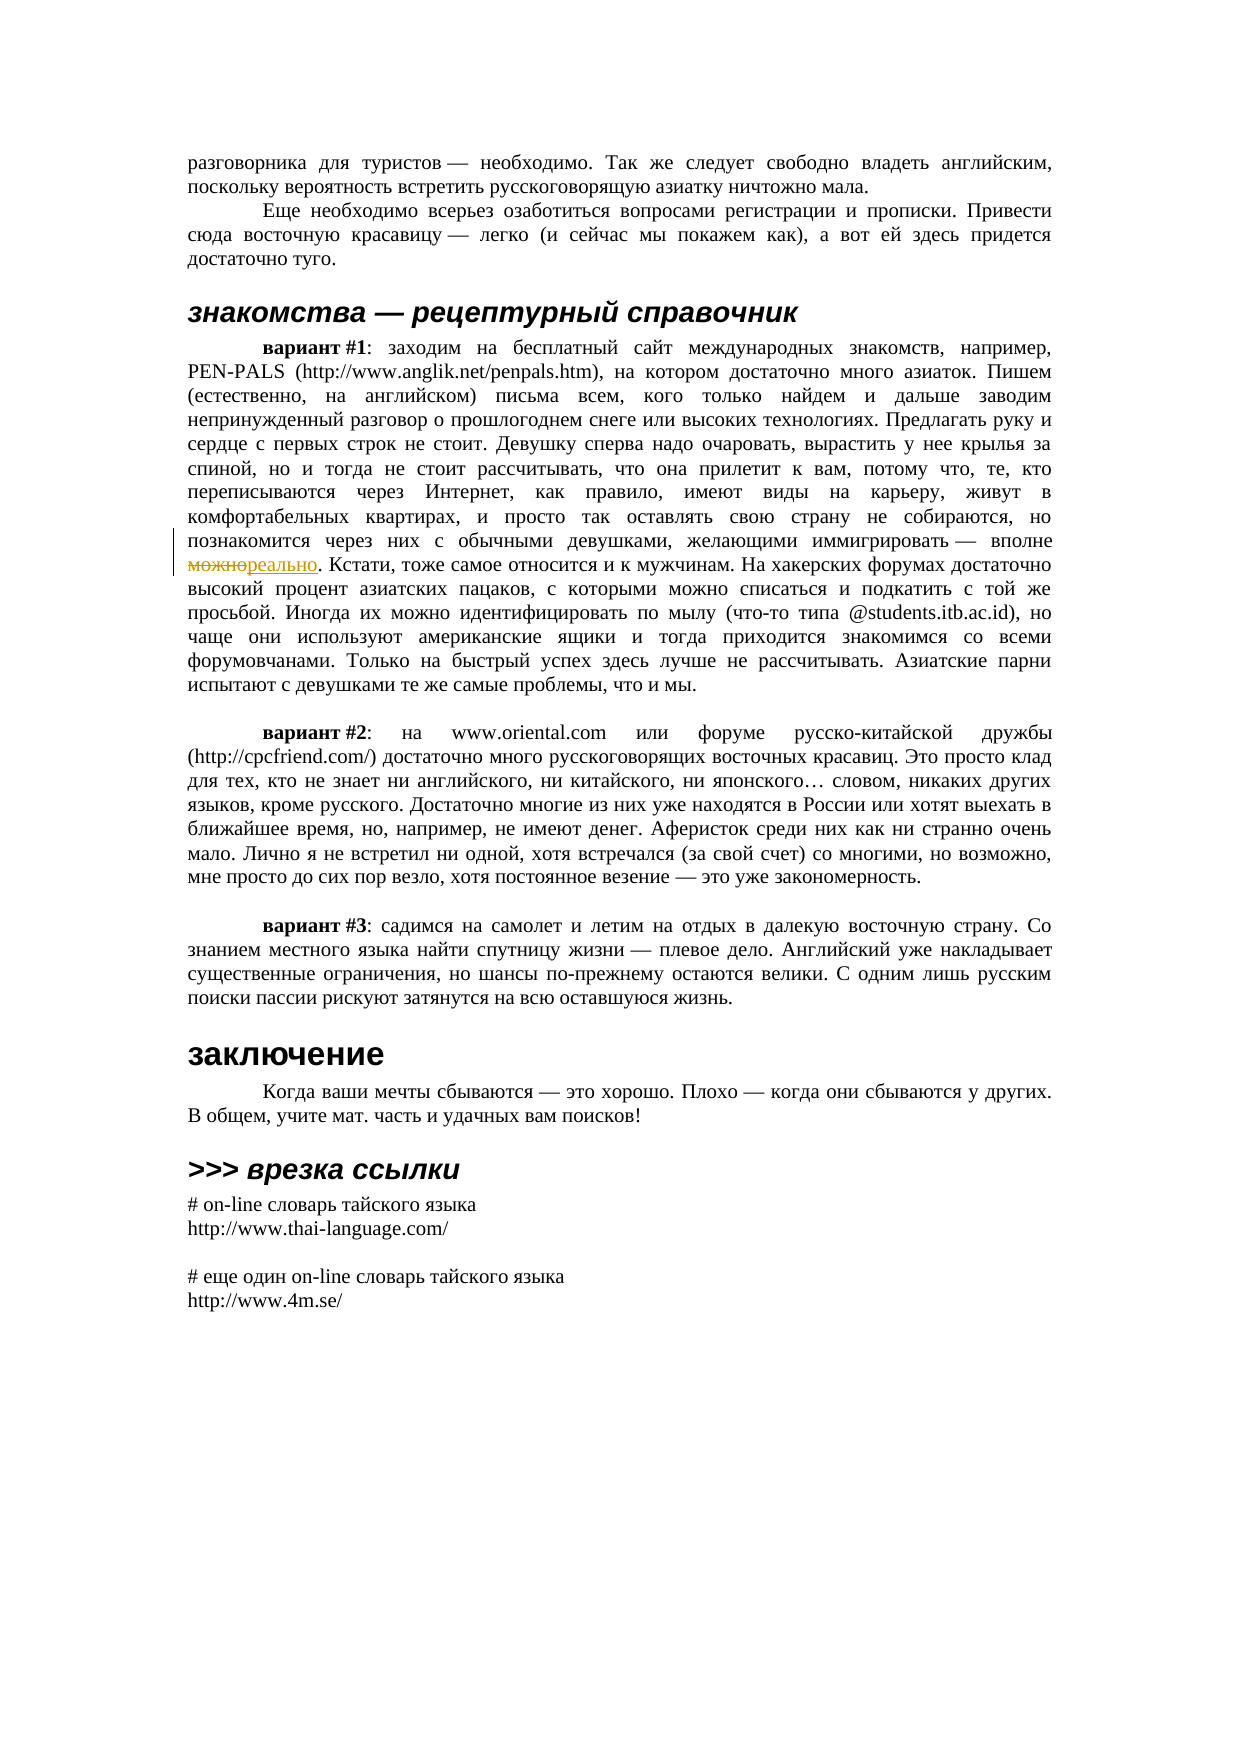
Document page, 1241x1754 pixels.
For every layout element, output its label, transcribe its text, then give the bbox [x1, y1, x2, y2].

subtitle заключение [187, 1034, 1053, 1072]
text # on-line словарь тайского языка [187, 1191, 1053, 1216]
text # еще один on-line словарь тайского языка [187, 1264, 1053, 1288]
subtitle знакомства — рецептурный справочник [187, 295, 1053, 329]
text вариант #3: садимся на самолет и летим на отдых в далекую восточную страну. Со знанием местного языка найти спутницу жизни — плевое дело. Английский уже накладывает существенные ограничения, но шансы по-прежнему остаются велики. С одним лишь русским поиски пассии рискуют затянутся на всю оставшуюся жизнь. [187, 913, 1053, 1009]
text http://www.thai-language.com/ [187, 1216, 1053, 1239]
text разговорника для туристов — необходимо. Так же следует свободно владеть английским, поскольку вероятность встретить русскоговорящую азиатку ничтожно мала. [187, 150, 1053, 198]
text вариант #1: заходим на бесплатный сайт международных знакомств, например, PEN‑PALS (http://www.anglik.net/penpals.htm), на котором достаточно много азиаток. Пишем (естественно, на английском) письма всем, кого только найдем и дальше заводим непринужденный разговор о прошлогоднем снеге или высоких технологиях. Предлагать руку и сердце с первых строк не стоит. Девушку сперва надо очаровать, вырастить у нее крылья за спиной, но и тогда не стоит рассчитывать, что она прилетит к вам, потому что, те, кто переписываются через Интернет, как правило, имеют виды на карьеру, живут в комфортабельных квартирах, и просто так оставлять свою страну не собираются, но познакомится через них с обычными девушками, желающими иммигрировать — вполне реально. Кстати, тоже самое относится и к мужчинам. На хакерских форумах достаточно высокий процент азиатских пацаков, с которыми можно списаться и подкатить с той же просьбой. Иногда их можно идентифицировать по мылу (что-то типа @students.itb.ac.id), но чаще они используют американские ящики и тогда приходится знакомимся со всеми форумовчанами. Только на быстрый успех здесь лучше не рассчитывать. Азиатские парни испытают с девушками те же самые проблемы, что и мы. [187, 335, 1053, 696]
text вариант #2: на www.oriental.com или форуме русско-китайской дружбы (http://cpcfriend.com/) достаточно много русскоговорящих восточных красавиц. Это просто клад для тех, кто не знает ни английского, ни китайского, ни японского… словом, никаких других языков, кроме русского. Достаточно многие из них уже находятся в России или хотят выехать в ближайшее время, но, например, не имеют денег. Аферисток среди них как ни странно очень мало. Лично я не встретил ни одной, хотя встречался (за свой счет) со многими, но возможно, мне просто до сих пор везло, хотя постоянное везение — это уже закономерность. [187, 720, 1053, 888]
text Еще необходимо всерьез озаботиться вопросами регистрации и прописки. Привести сюда восточную красавицу — легко (и сейчас мы покажем как), а вот ей здесь придется достаточно туго. [187, 198, 1053, 270]
text Когда ваши мечты сбываются — это хорошо. Плохо — когда они сбываются у других. В общем, учите мат. часть и удачных вам поисков! [187, 1078, 1053, 1127]
subtitle >>> врезка ссылки [187, 1152, 1053, 1185]
text http://www.4m.se/ [187, 1288, 1053, 1312]
